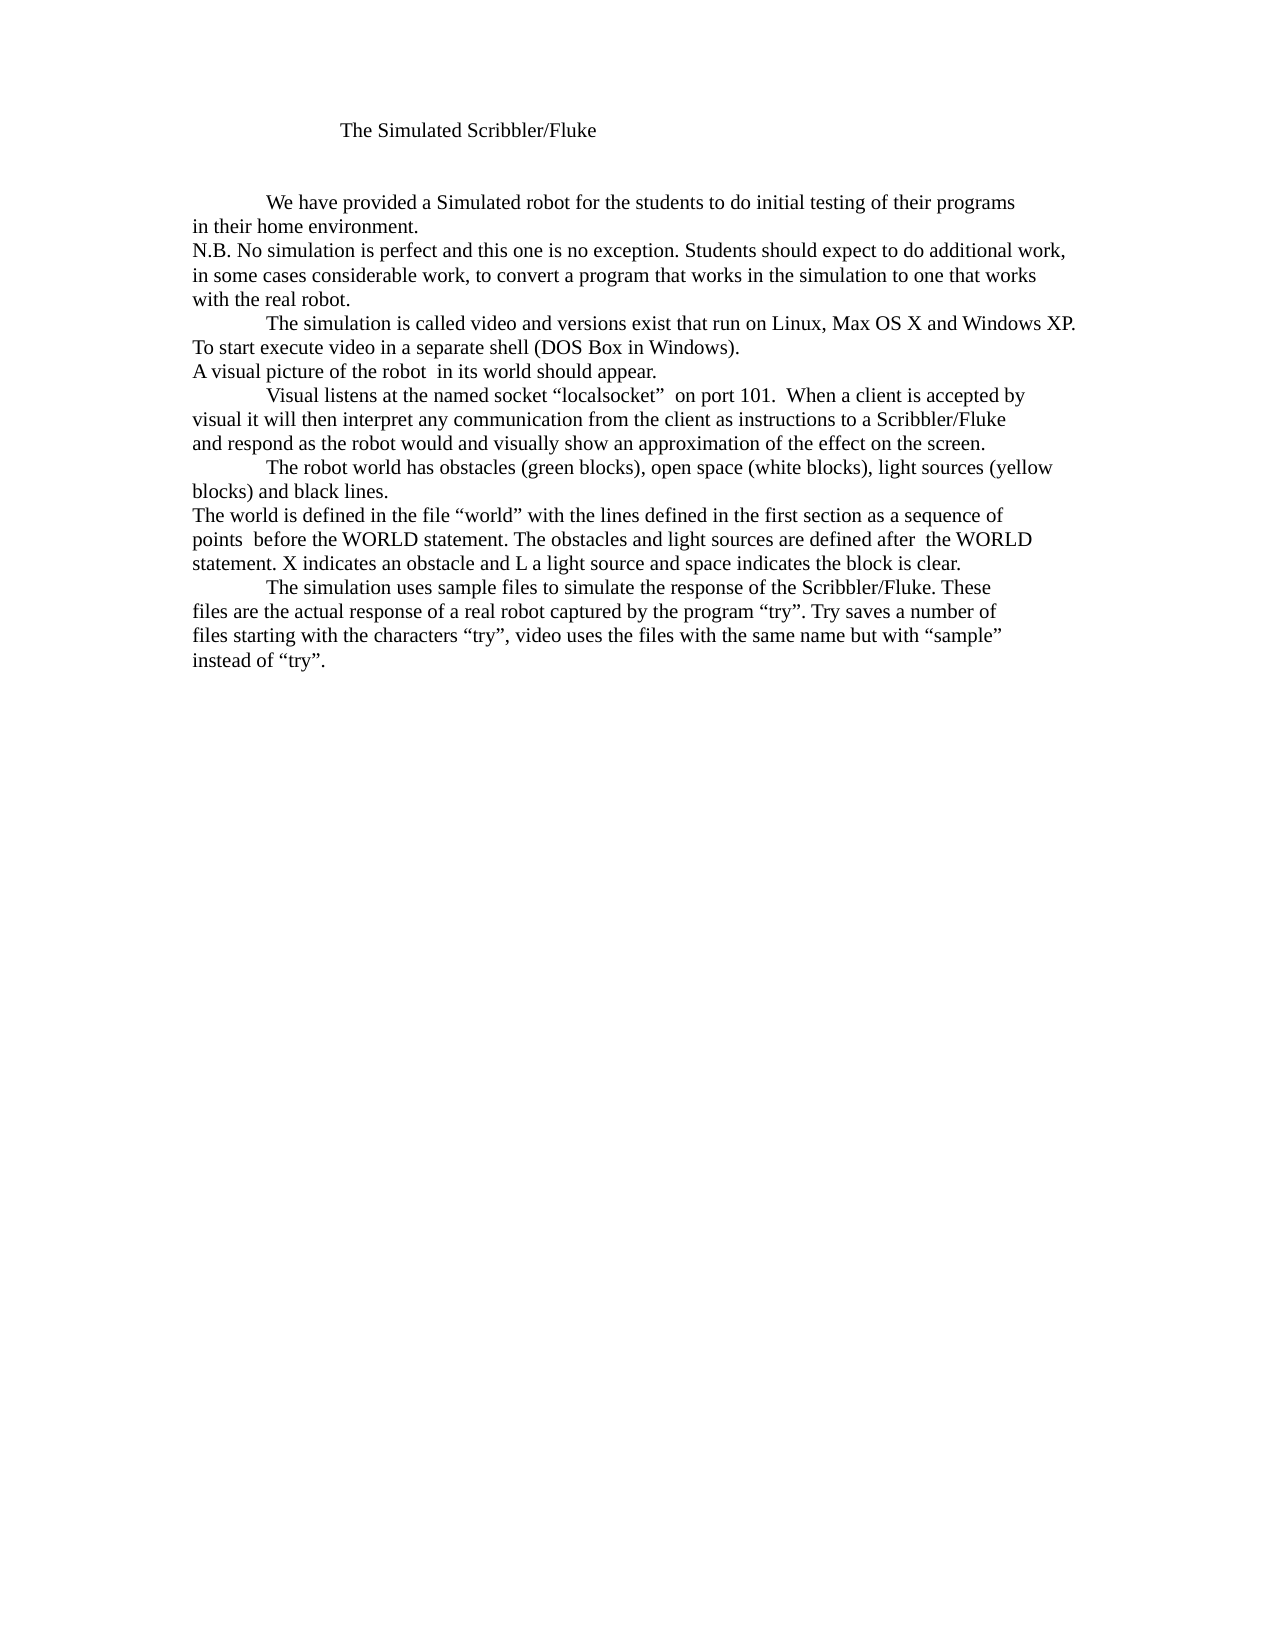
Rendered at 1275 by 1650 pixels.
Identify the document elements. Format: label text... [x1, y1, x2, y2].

text A visual picture of the robot in its world should appear. [118, 359, 1157, 383]
text statement. X indicates an obstacle and L a light source and space indicates the block is clear. [118, 551, 1157, 575]
text The simulation is called video and versions exist that run on Linux, Max OS X and Windows XP. [118, 311, 1157, 335]
text in some cases considerable work, to convert a program that works in the simulation to one that works [118, 262, 1157, 287]
text The simulation uses sample files to simulate the response of the Scribbler/Fluke. These [118, 575, 1157, 599]
text To start execute video in a separate shell (DOS Box in Windows). [118, 335, 1157, 359]
text points before the WORLD statement. The obstacles and light sources are defined after the WORLD [118, 527, 1157, 551]
text and respond as the robot would and visually show an approximation of the effect on the screen. [118, 431, 1157, 455]
text The robot world has obstacles (green blocks), open space (white blocks), light sources (yellow [118, 455, 1157, 479]
text Visual listens at the named socket “localsocket” on port 101. When a client is accepted by [118, 383, 1157, 407]
text The world is defined in the file “world” with the lines defined in the first section as a sequence of [118, 503, 1157, 527]
text instead of “try”. [118, 647, 1157, 672]
text The Simulated Scribbler/Fluke [118, 118, 1157, 142]
text N.B. No simulation is perfect and this one is no exception. Students should expect to do additional work, [118, 238, 1157, 262]
text visual it will then interpret any communication from the client as instructions to a Scribbler/Fluke [118, 407, 1157, 431]
text We have provided a Simulated robot for the students to do initial testing of their programs [118, 190, 1157, 214]
text with the real robot. [118, 287, 1157, 311]
text in their home environment. [118, 214, 1157, 238]
text files starting with the characters “try”, video uses the files with the same name but with “sample” [118, 623, 1157, 647]
text files are the actual response of a real robot captured by the program “try”. Try saves a number of [118, 599, 1157, 623]
text blocks) and black lines. [118, 479, 1157, 503]
